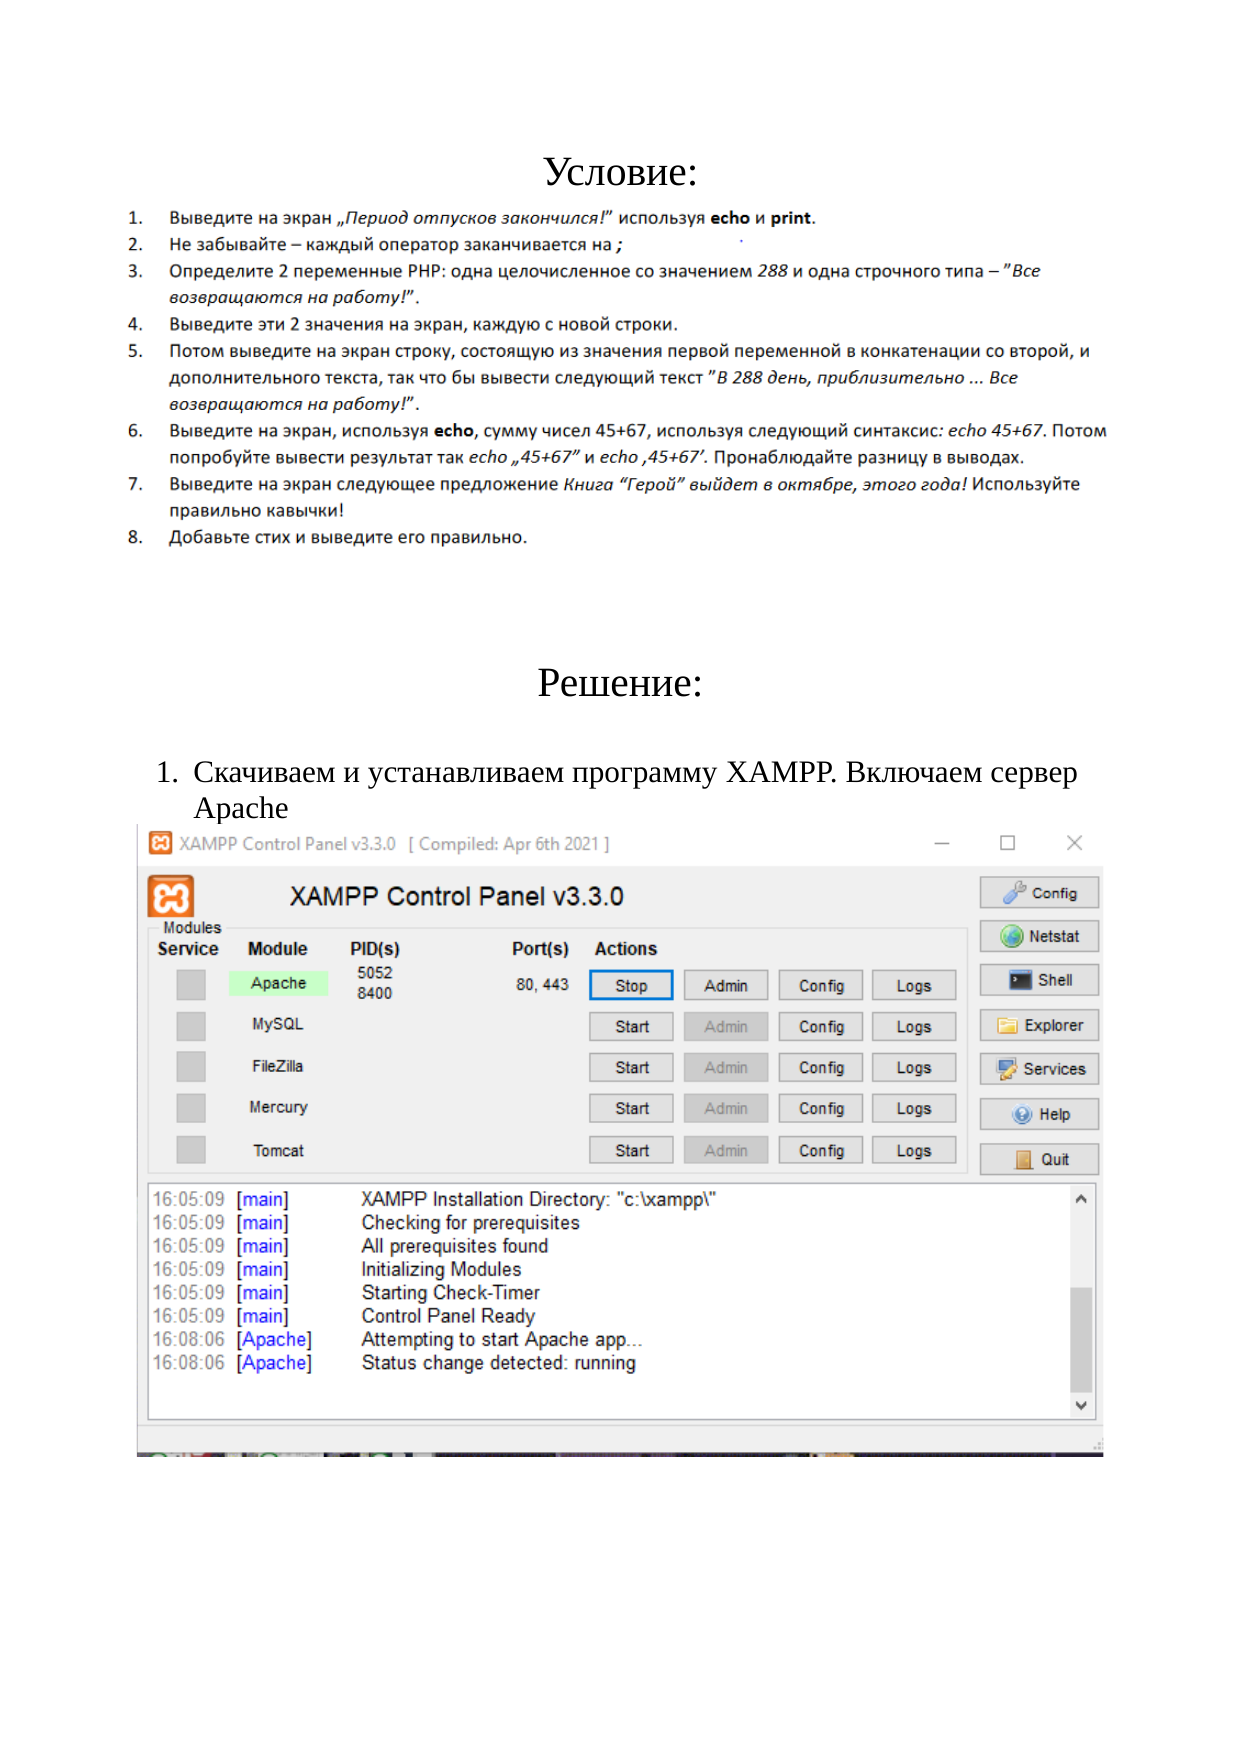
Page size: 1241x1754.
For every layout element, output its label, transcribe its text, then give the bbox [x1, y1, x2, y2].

text Решение: [118, 657, 1122, 705]
list Скачиваем и устанавливаем программу XAMPP. Включаем сервер Apache [156, 753, 1122, 825]
text Условие: [118, 147, 1122, 194]
picture [136, 824, 1104, 1457]
picture [118, 194, 1123, 562]
